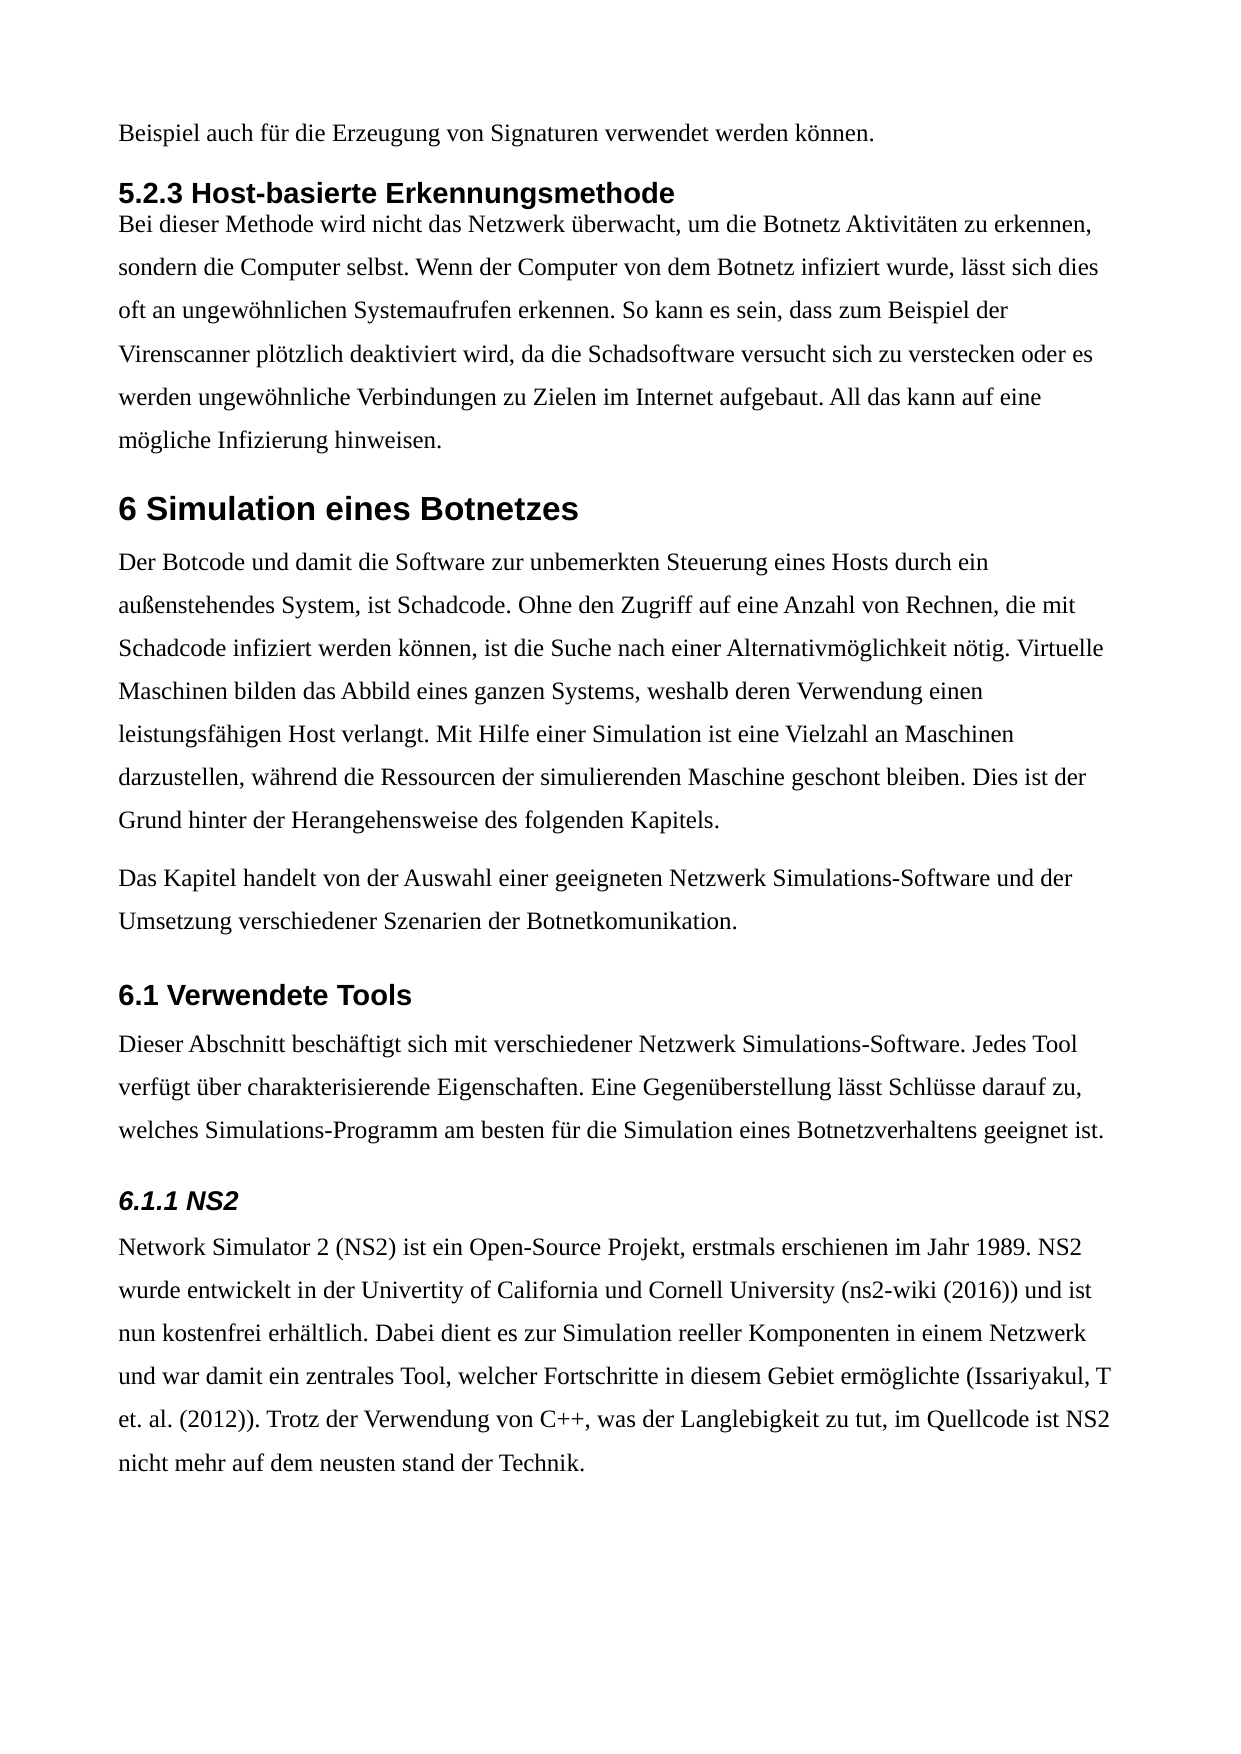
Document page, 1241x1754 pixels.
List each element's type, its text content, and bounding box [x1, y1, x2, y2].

subtitle 6.1.1 NS2 [118, 1185, 1122, 1216]
text Network Simulator 2 (NS2) ist ein Open-Source Projekt, erstmals erschienen im Jahr 1989. NS2 wurde entwickelt in der Univertity of California und Cornell University (ns2-wiki (2016)) und ist nun kostenfrei erhältlich. Dabei dient es zur Simulation reeller Komponenten in einem Netzwerk und war damit ein zentrales Tool, welcher Fortschritte in diesem Gebiet ermöglichte (Issariyakul, T et. al. (2012)). Trotz der Verwendung von C++, was der Langlebigkeit zu tut, im Quellcode ist NS2 nicht mehr auf dem neusten stand der Technik. [118, 1232, 1122, 1476]
text Der Botcode und damit die Software zur unbemerkten Steuerung eines Hosts durch ein außenstehendes System, ist Schadcode. Ohne den Zugriff auf eine Anzahl von Rechnen, die mit Schadcode infiziert werden können, ist die Suche nach einer Alternativmöglichkeit nötig. Virtuelle Maschinen bilden das Abbild eines ganzen Systems, weshalb deren Verwendung einen leistungsfähigen Host verlangt. Mit Hilfe einer Simulation ist eine Vielzahl an Maschinen darzustellen, während die Ressourcen der simulierenden Maschine geschont bleiben. Dies ist der Grund hinter der Herangehensweise des folgenden Kapitels. [118, 547, 1122, 834]
subtitle 6 Simulation eines Botnetzes [118, 489, 1122, 527]
text Das Kapitel handelt von der Auswahl einer geeigneten Netzwerk Simulations-Software und der Umsetzung verschiedener Szenarien der Botnetkomunikation. [118, 863, 1122, 935]
text Dieser Abschnitt beschäftigt sich mit verschiedener Netzwerk Simulations-Software. Jedes Tool verfügt über charakterisierende Eigenschaften. Eine Gegenüberstellung lässt Schlüsse darauf zu, welches Simulations-Programm am besten für die Simulation eines Botnetzverhaltens geeignet ist. [118, 1029, 1122, 1144]
text Bei dieser Methode wird nicht das Netzwerk überwacht, um die Botnetz Aktivitäten zu erkennen, sondern die Computer selbst. Wenn der Computer von dem Botnetz infiziert wurde, lässt sich dies oft an ungewöhnlichen Systemaufrufen erkennen. So kann es sein, dass zum Beispiel der Virenscanner plötzlich deaktiviert wird, da die Schadsoftware versucht sich zu verstecken oder es werden ungewöhnliche Verbindungen zu Zielen im Internet aufgebaut. All das kann auf eine mögliche Infizierung hinweisen. [118, 209, 1122, 454]
subtitle 5.2.3 Host-basierte Erkennungsmethode [118, 176, 1122, 209]
text Beispiel auch für die Erzeugung von Signaturen verwendet werden können. [118, 118, 1122, 147]
subtitle 6.1 Verwendete Tools [118, 978, 1122, 1012]
